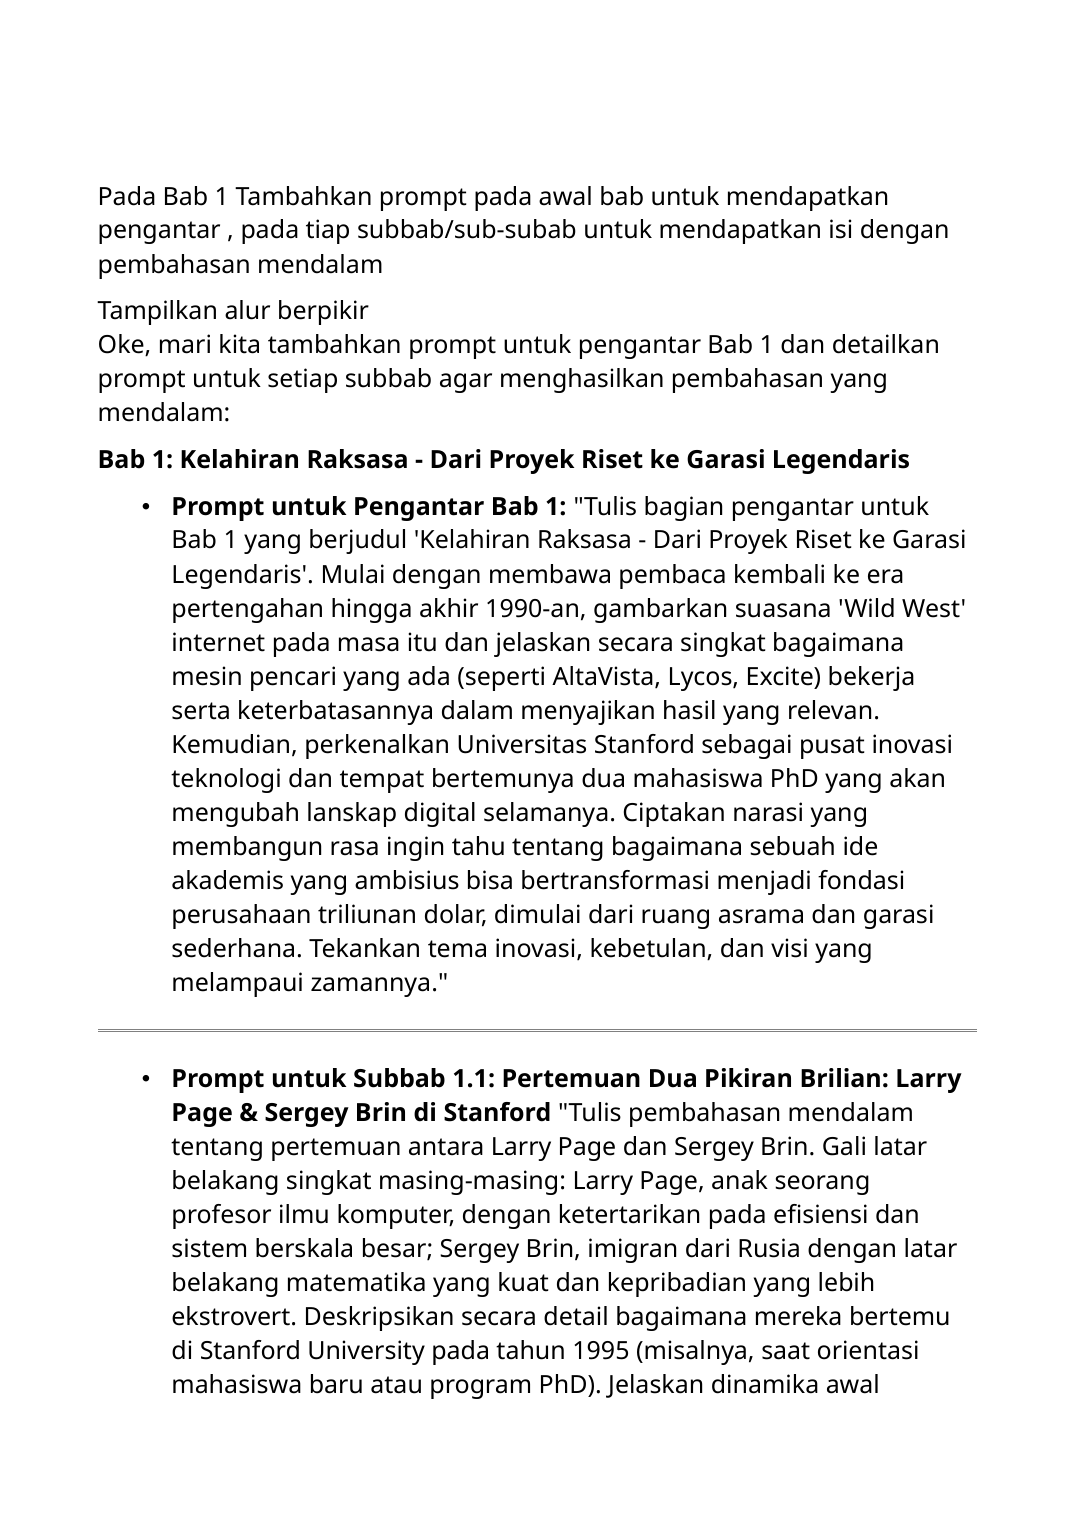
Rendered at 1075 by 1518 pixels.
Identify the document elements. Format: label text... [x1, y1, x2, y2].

list Prompt untuk Pengantar Bab 1: "Tulis bagian pengantar untuk Bab 1 yang berjudul 'Kelahiran Raksasa - Dari Proyek Riset ke Garasi Legendaris'. Mulai dengan membawa pembaca kembali ke era pertengahan hingga akhir 1990-an, gambarkan suasana 'Wild West' internet pada masa itu dan jelaskan secara singkat bagaimana mesin pencari yang ada (seperti AltaVista, Lycos, Excite) bekerja serta keterbatasannya dalam menyajikan hasil yang relevan. Kemudian, perkenalkan Universitas Stanford sebagai pusat inovasi teknologi dan tempat bertemunya dua mahasiswa PhD yang akan mengubah lanskap digital selamanya. Ciptakan narasi yang membangun rasa ingin tahu tentang bagaimana sebuah ide akademis yang ambisius bisa bertransformasi menjadi fondasi perusahaan triliunan dolar, dimulai dari ruang asrama dan garasi sederhana. Tekankan tema inovasi, kebetulan, dan visi yang melampaui zamannya." [142, 488, 977, 999]
text Pada Bab 1 Tambahkan prompt pada awal bab untuk mendapatkan pengantar , pada tiap subbab/sub-subab untuk mendapatkan isi dengan pembahasan mendalam [97, 178, 977, 280]
text Tampilkan alur berpikir [97, 293, 977, 327]
text Bab 1: Kelahiran Raksasa - Dari Proyek Riset ke Garasi Legendaris [97, 442, 977, 476]
text Oke, mari kita tambahkan prompt untuk pengantar Bab 1 dan detailkan prompt untuk setiap subbab agar menghasilkan pembahasan yang mendalam: [97, 327, 977, 429]
list Prompt untuk Subbab 1.1: Pertemuan Dua Pikiran Brilian: Larry Page & Sergey Brin di Stanford "Tulis pembahasan mendalam tentang pertemuan antara Larry Page dan Sergey Brin. Gali latar belakang singkat masing-masing: Larry Page, anak seorang profesor ilmu komputer, dengan ketertarikan pada efisiensi dan sistem berskala besar; Sergey Brin, imigran dari Rusia dengan latar belakang matematika yang kuat dan kepribadian yang lebih ekstrovert. Deskripsikan secara detail bagaimana mereka bertemu di Stanford University pada tahun 1995 (misalnya, saat orientasi mahasiswa baru atau program PhD). Jelaskan dinamika awal [142, 1060, 977, 1401]
